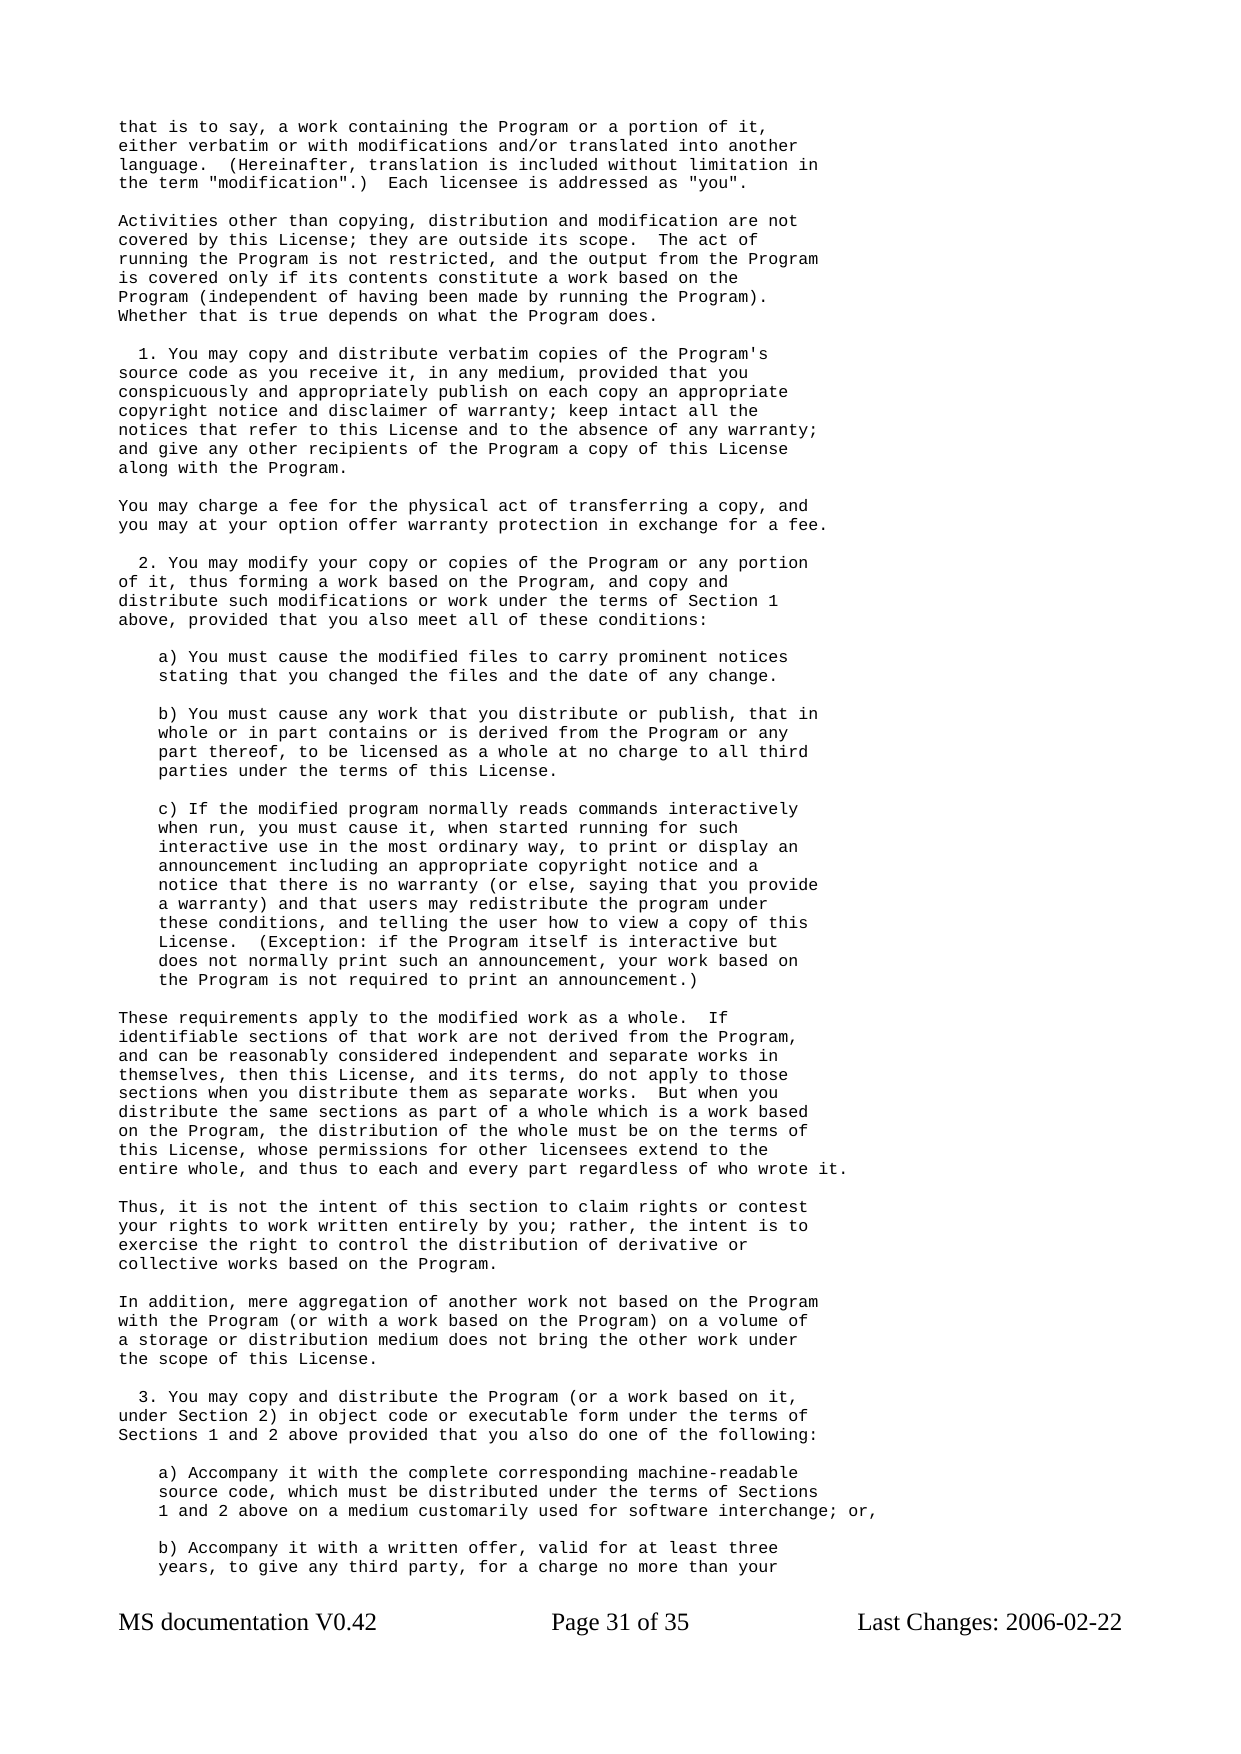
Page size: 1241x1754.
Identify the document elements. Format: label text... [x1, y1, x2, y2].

text You may charge a fee for the physical act of transferring a copy, and [118, 497, 1122, 516]
text Sections 1 and 2 above provided that you also do one of the following: [118, 1426, 1122, 1445]
text that is to say, a work containing the Program or a portion of it, [118, 118, 1122, 137]
text Program (independent of having been made by running the Program). [118, 289, 1122, 308]
text with the Program (or with a work based on the Program) on a volume of [118, 1312, 1122, 1331]
text notice that there is no warranty (or else, saying that you provide [118, 876, 1122, 895]
text identifiable sections of that work are not derived from the Program, [118, 1028, 1122, 1047]
text b) You must cause any work that you distribute or publish, that in [118, 706, 1122, 725]
text 2. You may modify your copy or copies of the Program or any portion [118, 554, 1122, 573]
text this License, whose permissions for other licensees extend to the [118, 1142, 1122, 1161]
text sections when you distribute them as separate works. But when you [118, 1085, 1122, 1104]
text and can be reasonably considered independent and separate works in [118, 1047, 1122, 1066]
text you may at your option offer warranty protection in exchange for a fee. [118, 516, 1122, 535]
text whole or in part contains or is derived from the Program or any [118, 725, 1122, 744]
text themselves, then this License, and its terms, do not apply to those [118, 1066, 1122, 1085]
text b) Accompany it with a written offer, valid for at least three [118, 1540, 1122, 1559]
text part thereof, to be licensed as a whole at no charge to all third [118, 744, 1122, 763]
text parties under the terms of this License. [118, 763, 1122, 782]
text along with the Program. [118, 459, 1122, 478]
text Whether that is true depends on what the Program does. [118, 308, 1122, 327]
text and give any other recipients of the Program a copy of this License [118, 440, 1122, 459]
text of it, thus forming a work based on the Program, and copy and [118, 573, 1122, 592]
text a) Accompany it with the complete corresponding machine-readable [118, 1464, 1122, 1483]
text stating that you changed the files and the date of any change. [118, 668, 1122, 687]
text the scope of this License. [118, 1350, 1122, 1369]
text collective works based on the Program. [118, 1256, 1122, 1274]
text In addition, mere aggregation of another work not based on the Program [118, 1293, 1122, 1312]
text These requirements apply to the modified work as a whole. If [118, 1009, 1122, 1028]
text under Section 2) in object code or executable form under the terms of [118, 1407, 1122, 1426]
text the term "modification".) Each licensee is addressed as "you". [118, 175, 1122, 194]
text interactive use in the most ordinary way, to print or display an [118, 838, 1122, 857]
text 1. You may copy and distribute verbatim copies of the Program's [118, 346, 1122, 364]
text years, to give any third party, for a charge no more than your [118, 1559, 1122, 1578]
text a) You must cause the modified files to carry prominent notices [118, 649, 1122, 668]
text does not normally print such an announcement, your work based on [118, 952, 1122, 971]
text above, provided that you also meet all of these conditions: [118, 611, 1122, 630]
text Activities other than copying, distribution and modification are not [118, 213, 1122, 232]
text either verbatim or with modifications and/or translated into another [118, 137, 1122, 156]
text covered by this License; they are outside its scope. The act of [118, 232, 1122, 251]
text language. (Hereinafter, translation is included without limitation in [118, 156, 1122, 175]
text running the Program is not restricted, and the output from the Program [118, 251, 1122, 270]
text entire whole, and thus to each and every part regardless of who wrote it. [118, 1161, 1122, 1180]
text source code, which must be distributed under the terms of Sections [118, 1483, 1122, 1502]
text announcement including an appropriate copyright notice and a [118, 857, 1122, 876]
text when run, you must cause it, when started running for such [118, 819, 1122, 838]
text copyright notice and disclaimer of warranty; keep intact all the [118, 402, 1122, 421]
text conspicuously and appropriately publish on each copy an appropriate [118, 383, 1122, 402]
text exercise the right to control the distribution of derivative or [118, 1237, 1122, 1256]
text is covered only if its contents constitute a work based on the [118, 270, 1122, 289]
text your rights to work written entirely by you; rather, the intent is to [118, 1218, 1122, 1237]
text 1 and 2 above on a medium customarily used for software interchange; or, [118, 1502, 1122, 1521]
text a warranty) and that users may redistribute the program under [118, 895, 1122, 914]
text a storage or distribution medium does not bring the other work under [118, 1331, 1122, 1350]
text 3. You may copy and distribute the Program (or a work based on it, [118, 1388, 1122, 1407]
text notices that refer to this License and to the absence of any warranty; [118, 421, 1122, 440]
text distribute such modifications or work under the terms of Section 1 [118, 592, 1122, 611]
text on the Program, the distribution of the whole must be on the terms of [118, 1123, 1122, 1142]
text these conditions, and telling the user how to view a copy of this [118, 914, 1122, 933]
text the Program is not required to print an announcement.) [118, 971, 1122, 990]
text source code as you receive it, in any medium, provided that you [118, 364, 1122, 383]
text Thus, it is not the intent of this section to claim rights or contest [118, 1199, 1122, 1218]
text distribute the same sections as part of a whole which is a work based [118, 1104, 1122, 1123]
text c) If the modified program normally reads commands interactively [118, 801, 1122, 819]
text License. (Exception: if the Program itself is interactive but [118, 933, 1122, 952]
